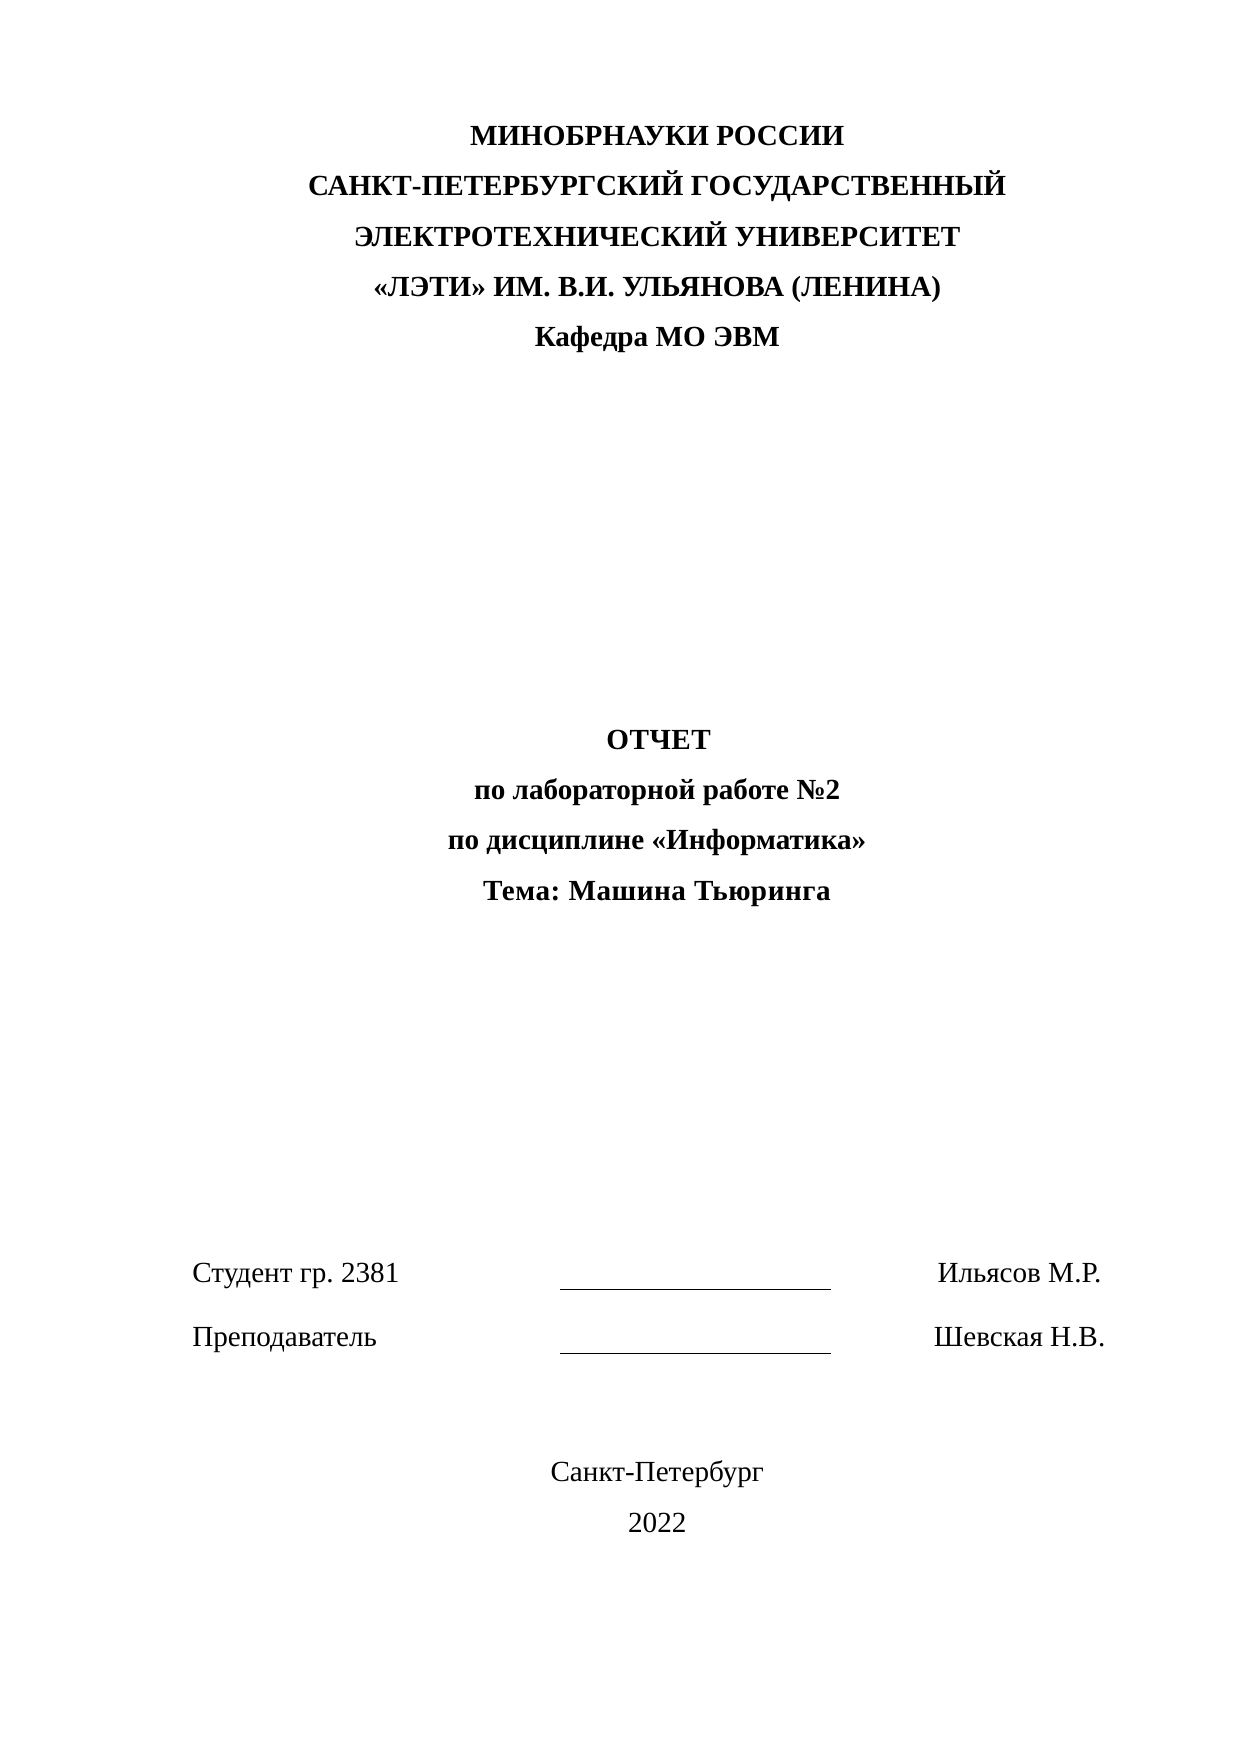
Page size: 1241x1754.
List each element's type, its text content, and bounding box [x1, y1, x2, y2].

table_cell [560, 1290, 831, 1353]
text Санкт-Петербург [118, 1454, 1122, 1488]
text Санкт-Петербургский государственный [118, 168, 1122, 202]
text Тема: Машина Тьюринга [118, 873, 1122, 906]
table_cell Преподаватель [107, 1289, 560, 1353]
text по лабораторной работе №2 [118, 772, 1122, 806]
text электротехнический университет [118, 219, 1122, 252]
text по дисциплине «Информатика» [118, 822, 1122, 856]
text Кафедра МО ЭВМ [118, 319, 1122, 353]
text МИНОБРНАУКИ РОССИИ [118, 118, 1122, 152]
text «ЛЭТИ» им. В.И. Ульянова (Ленина) [118, 269, 1122, 303]
table_header Ильясов М.Р. [831, 1225, 1133, 1289]
table_header Студент гр. 2381 [107, 1225, 560, 1289]
table_cell Шевская Н.В. [831, 1289, 1133, 1353]
text отчет [118, 722, 1122, 755]
table_header [560, 1225, 831, 1289]
text 2022 [118, 1505, 1122, 1538]
